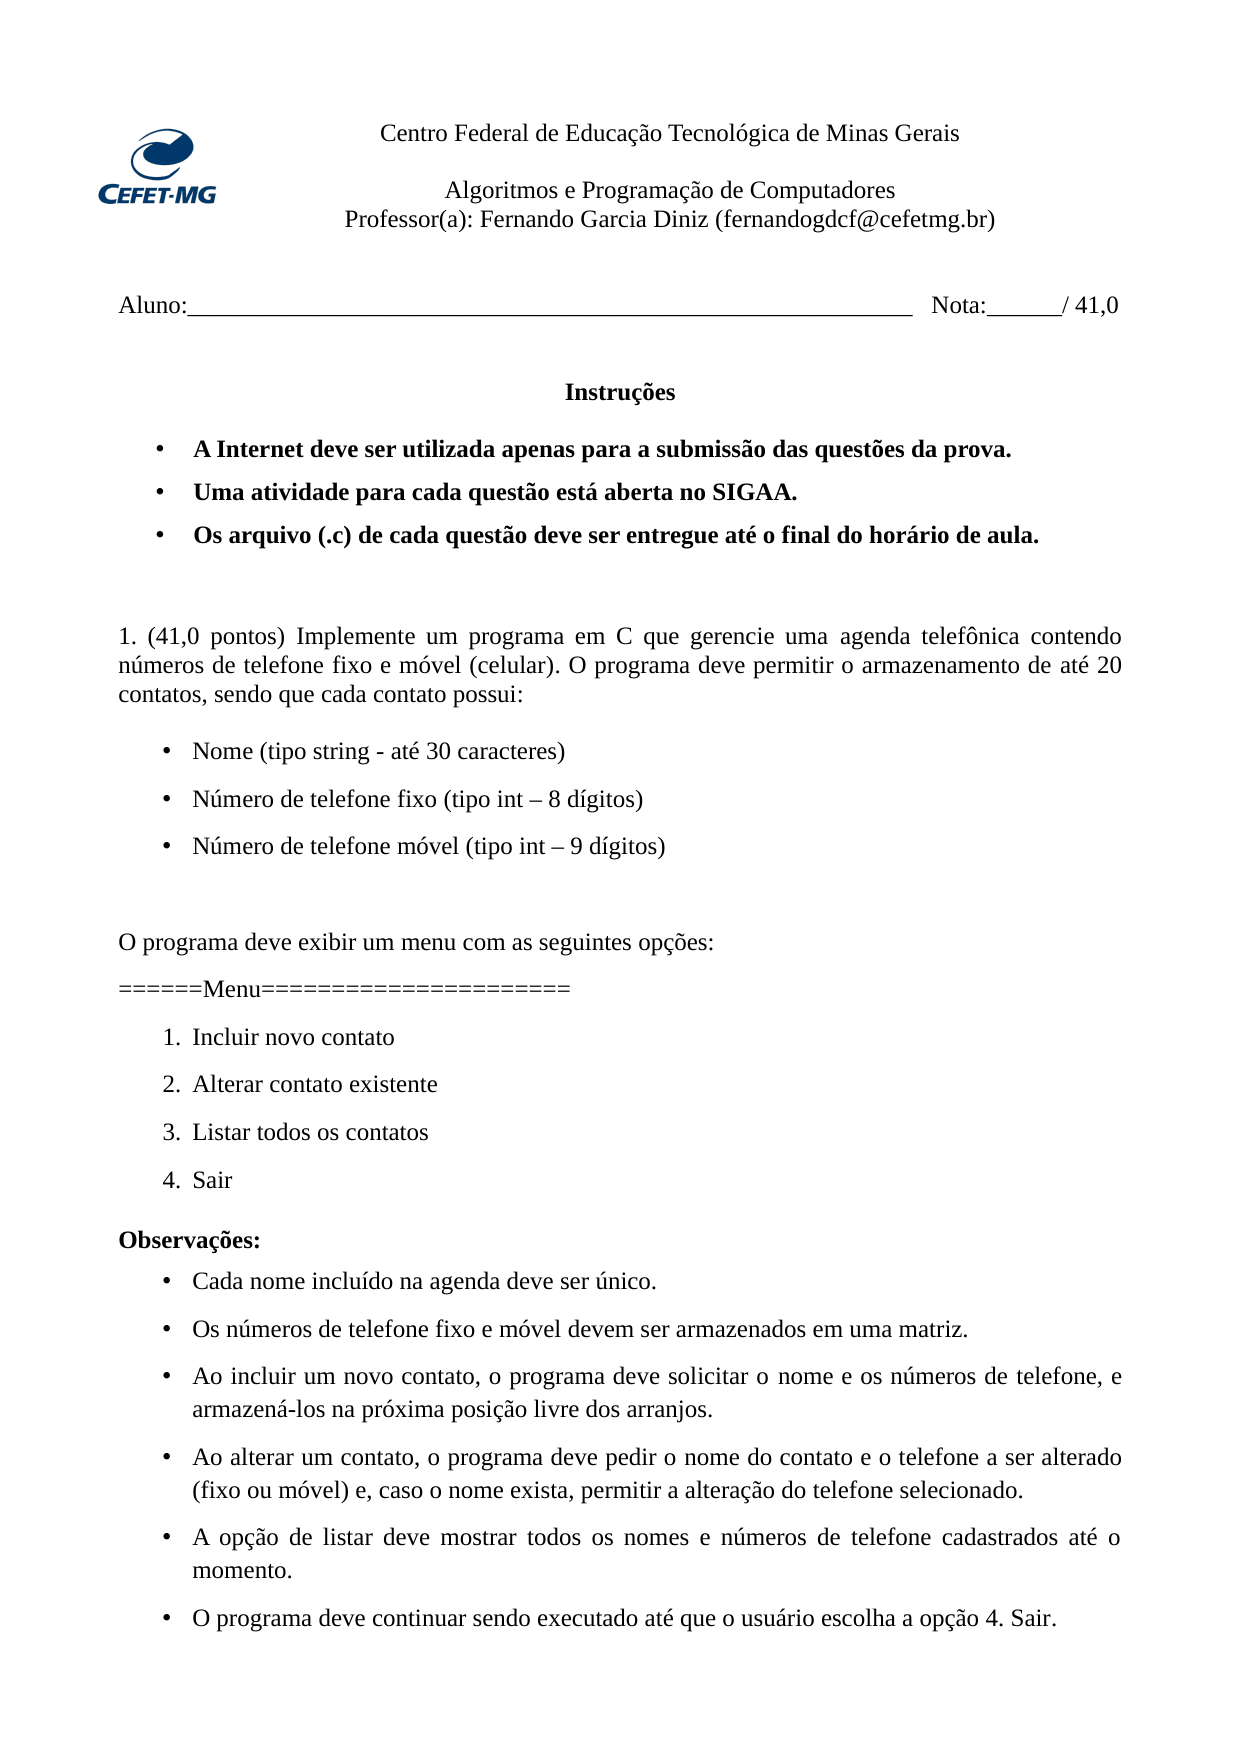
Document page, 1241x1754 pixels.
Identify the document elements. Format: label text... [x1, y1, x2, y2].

text Instruções [118, 377, 1122, 406]
list A Internet deve ser utilizada apenas para a submissão das questões da prova. [156, 434, 1122, 463]
text Centro Federal de Educação Tecnológica de Minas Gerais [218, 118, 1122, 147]
text 1. (41,0 pontos) Implemente um programa em C que gerencie uma agenda telefônica contendo números de telefone fixo e móvel (celular). O programa deve permitir o armazenamento de até 20 contatos, sendo que cada contato possui: [118, 621, 1122, 707]
list Nome (tipo string - até 30 caracteres) [162, 736, 1122, 765]
list Incluir novo contato [162, 1022, 1122, 1051]
list Alterar contato existente [162, 1069, 1122, 1098]
list Uma atividade para cada questão está aberta no SIGAA. [156, 477, 1122, 506]
text ======Menu====================== [118, 974, 1122, 1003]
list Sair [162, 1165, 1122, 1193]
text O programa deve exibir um menu com as seguintes opções: [118, 927, 1122, 955]
text Professor(a): Fernando Garcia Diniz (fernandogdcf@cefetmg.br) [118, 204, 1122, 233]
text Aluno:__________________________________________________________ Nota:______/ 41,0 [118, 291, 1122, 319]
list Listar todos os contatos [162, 1117, 1122, 1146]
list Número de telefone móvel (tipo int – 9 dígitos) [162, 831, 1122, 860]
text Algoritmos e Programação de Computadores [218, 176, 1122, 204]
list Cada nome incluído na agenda deve ser único. [162, 1266, 1122, 1295]
subtitle Observações: [118, 1225, 1122, 1253]
list Os números de telefone fixo e móvel devem ser armazenados em uma matriz. [162, 1314, 1122, 1342]
list A opção de listar deve mostrar todos os nomes e números de telefone cadastrados até o momento. [162, 1522, 1122, 1584]
list Ao alterar um contato, o programa deve pedir o nome do contato e o telefone a ser alterado (fixo ou móvel) e, caso o nome exista, permitir a alteração do telefone selecionado. [162, 1442, 1122, 1504]
list Número de telefone fixo (tipo int – 8 dígitos) [162, 784, 1122, 813]
list Os arquivo (.c) de cada questão deve ser entregue até o final do horário de aula. [156, 521, 1122, 549]
list O programa deve continuar sendo executado até que o usuário escolha a opção 4. Sair. [162, 1603, 1122, 1632]
list Ao incluir um novo contato, o programa deve solicitar o nome e os números de telefone, e armazená-los na próxima posição livre dos arranjos. [162, 1361, 1122, 1423]
picture [97, 108, 218, 229]
